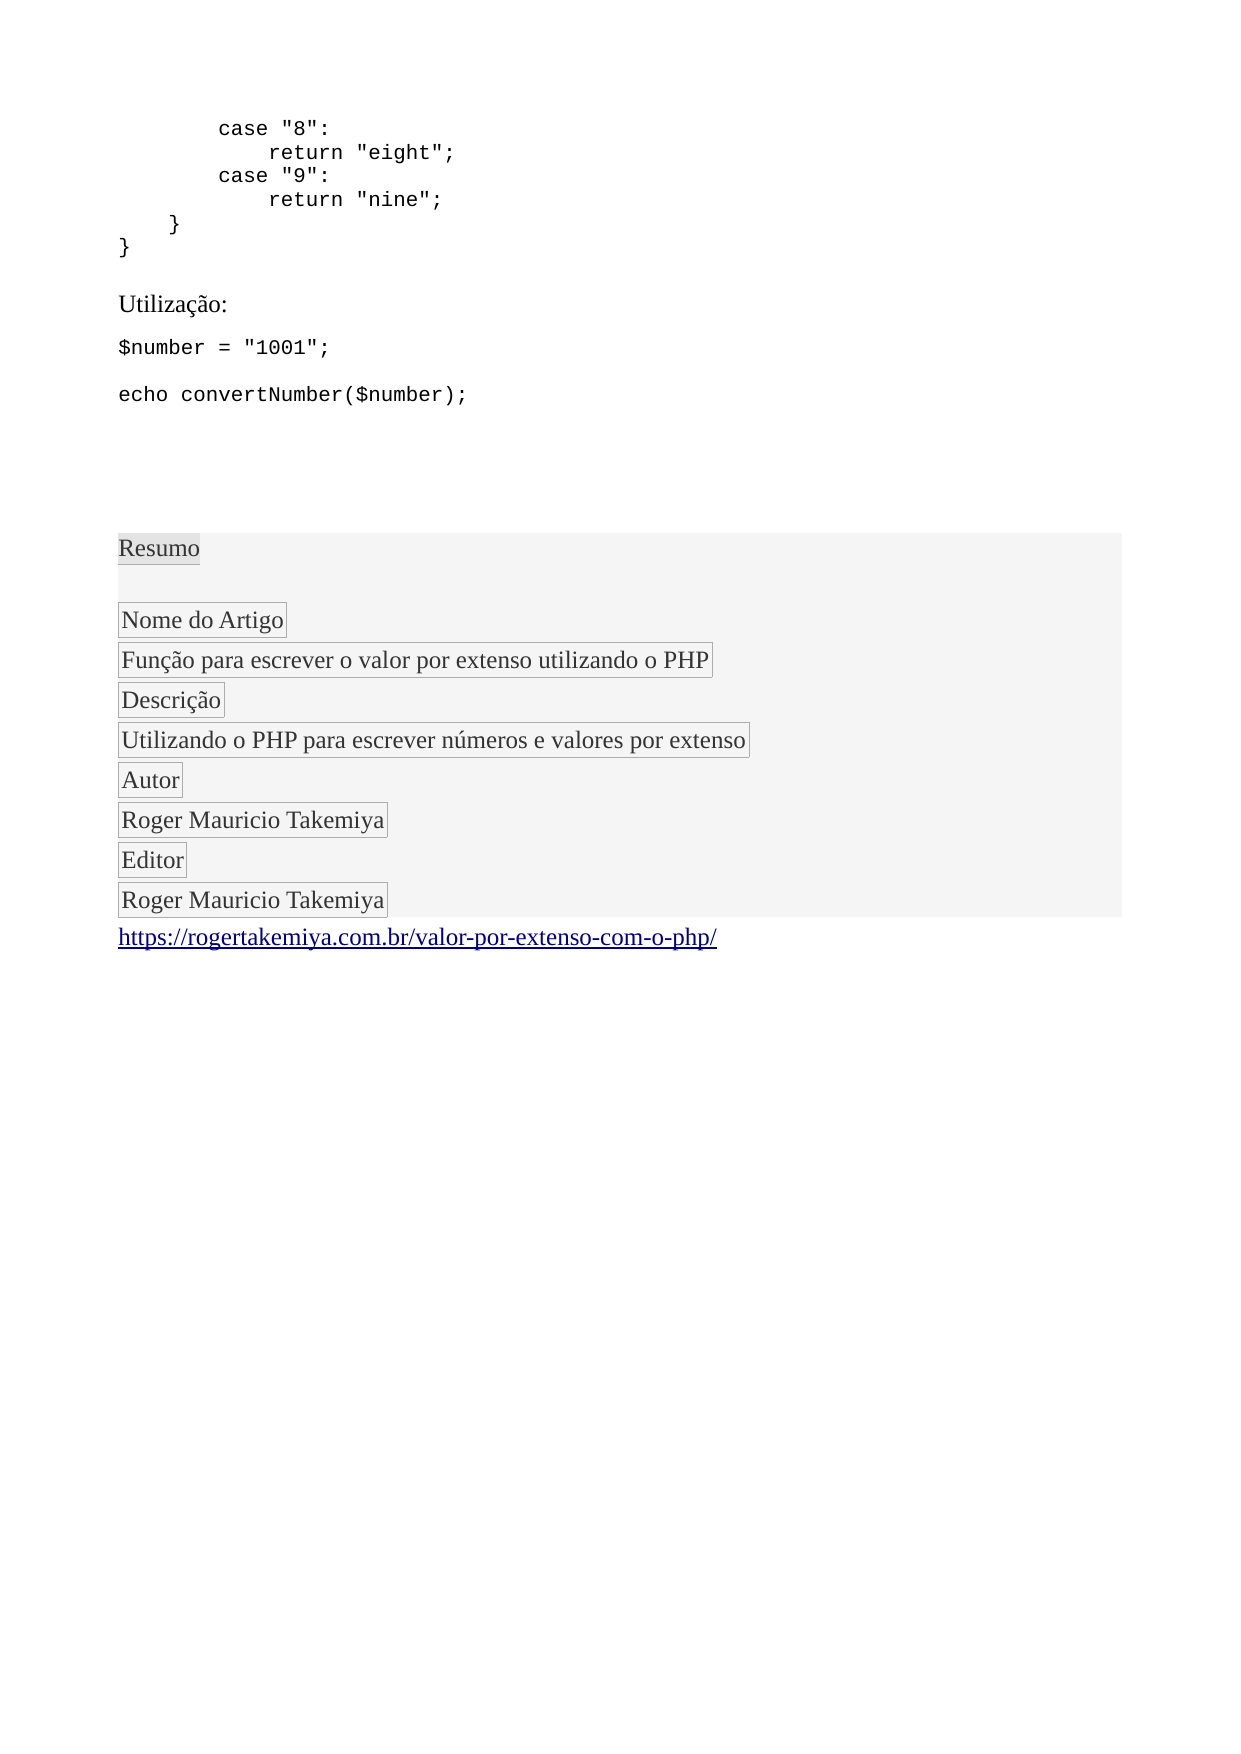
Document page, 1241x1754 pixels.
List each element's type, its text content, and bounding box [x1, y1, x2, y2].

text Utilizando o PHP para escrever números e valores por extenso [119, 723, 749, 757]
text [388, 882, 1122, 917]
text Editor [119, 843, 186, 877]
text [713, 642, 1122, 677]
text [225, 682, 1122, 717]
text [750, 722, 1122, 757]
text Roger Mauricio Takemiya [119, 883, 387, 917]
text case "9": [118, 165, 1122, 189]
text [183, 762, 1122, 797]
text https://rogertakemiya.com.br/valor-por-extenso-com-o-php/ [118, 922, 1122, 951]
text Autor [119, 763, 182, 797]
text Roger Mauricio Takemiya [119, 803, 387, 837]
text Função para escrever o valor por extenso utilizando o PHP [119, 643, 712, 677]
text $number = "1001"; [118, 337, 1122, 361]
text } [118, 236, 1122, 260]
text [287, 602, 1122, 637]
text case "8": [118, 118, 1122, 142]
text echo convertNumber($number); [118, 384, 1122, 408]
text Descrição [119, 683, 224, 717]
text return "nine"; [118, 189, 1122, 213]
text Utilização: [118, 289, 1122, 318]
text [187, 842, 1122, 877]
text Resumo [118, 533, 1122, 564]
text return "eight"; [118, 142, 1122, 165]
text [388, 802, 1122, 837]
text Nome do Artigo [119, 603, 286, 637]
text } [118, 213, 1122, 236]
